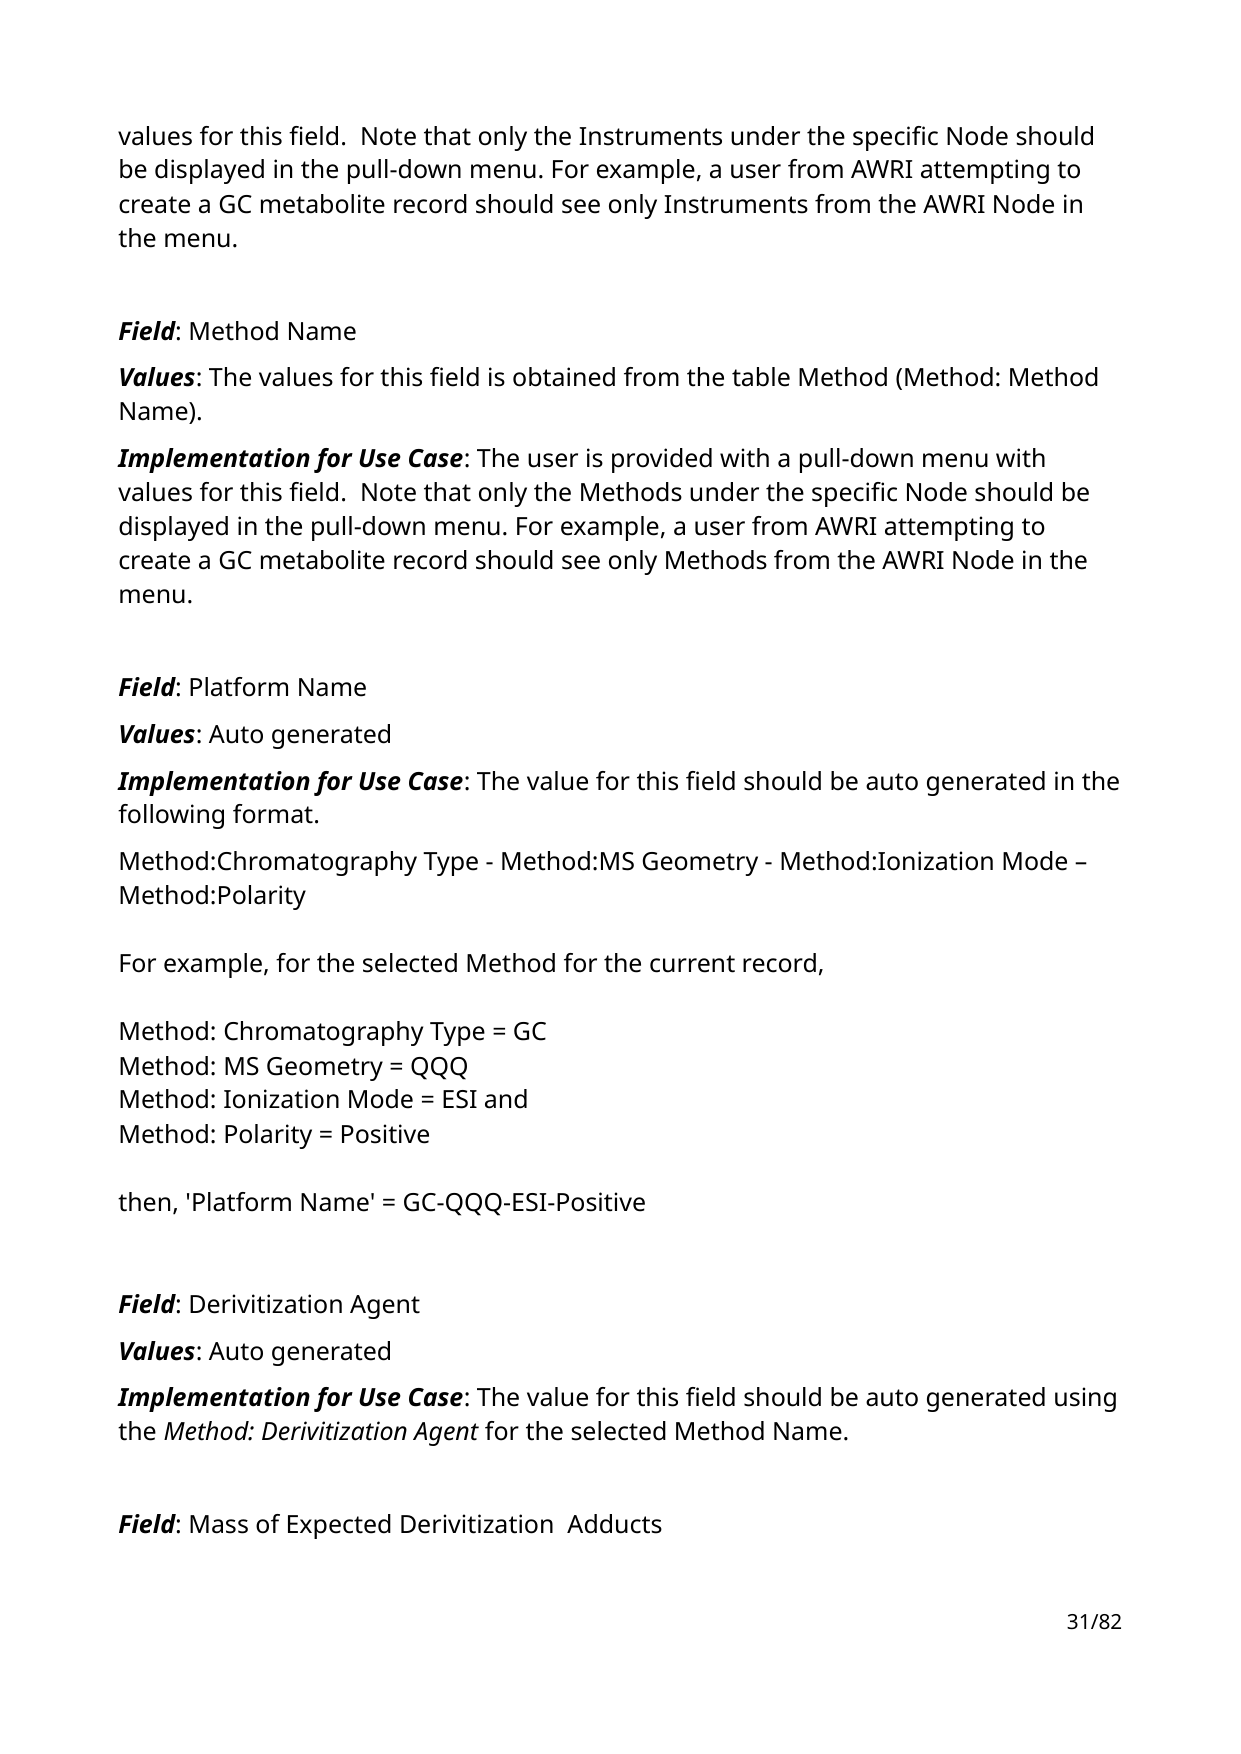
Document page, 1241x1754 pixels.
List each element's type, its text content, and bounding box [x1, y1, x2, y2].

text values for this field. Note that only the Instruments under the specific Node should be displayed in the pull-down menu. For example, a user from AWRI attempting to create a GC metabolite record should see only Instruments from the AWRI Node in the menu. [118, 118, 1122, 254]
text Values: The values for this field is obtained from the table Method (Method: Method Name). [118, 360, 1122, 428]
text For example, for the selected Method for the current record, [118, 946, 1122, 980]
text Field: Platform Name [118, 670, 1122, 704]
text Implementation for Use Case: The value for this field should be auto generated using the Method: Derivitization Agent for the selected Method Name. [118, 1380, 1122, 1448]
text Method: MS Geometry = QQQ [118, 1048, 1122, 1082]
text Values: Auto generated [118, 717, 1122, 751]
text Method: Ionization Mode = ESI and [118, 1082, 1122, 1116]
text then, 'Platform Name' = GC-QQQ-ESI-Positive [118, 1184, 1122, 1218]
text Method:Chromatography Type - Method:MS Geometry - Method:Ionization Mode – Method:Polarity [118, 844, 1122, 912]
text Field: Mass of Expected Derivitization Adducts [118, 1507, 1122, 1541]
text Field: Derivitization Agent [118, 1287, 1122, 1321]
text Field: Method Name [118, 313, 1122, 347]
text Implementation for Use Case: The value for this field should be auto generated in the following format. [118, 763, 1122, 831]
text Method: Polarity = Positive [118, 1116, 1122, 1150]
text Values: Auto generated [118, 1333, 1122, 1367]
text Implementation for Use Case: The user is provided with a pull-down menu with values for this field. Note that only the Methods under the specific Node should be displayed in the pull-down menu. For example, a user from AWRI attempting to create a GC metabolite record should see only Methods from the AWRI Node in the menu. [118, 441, 1122, 611]
text Method: Chromatography Type = GC [118, 1014, 1122, 1048]
